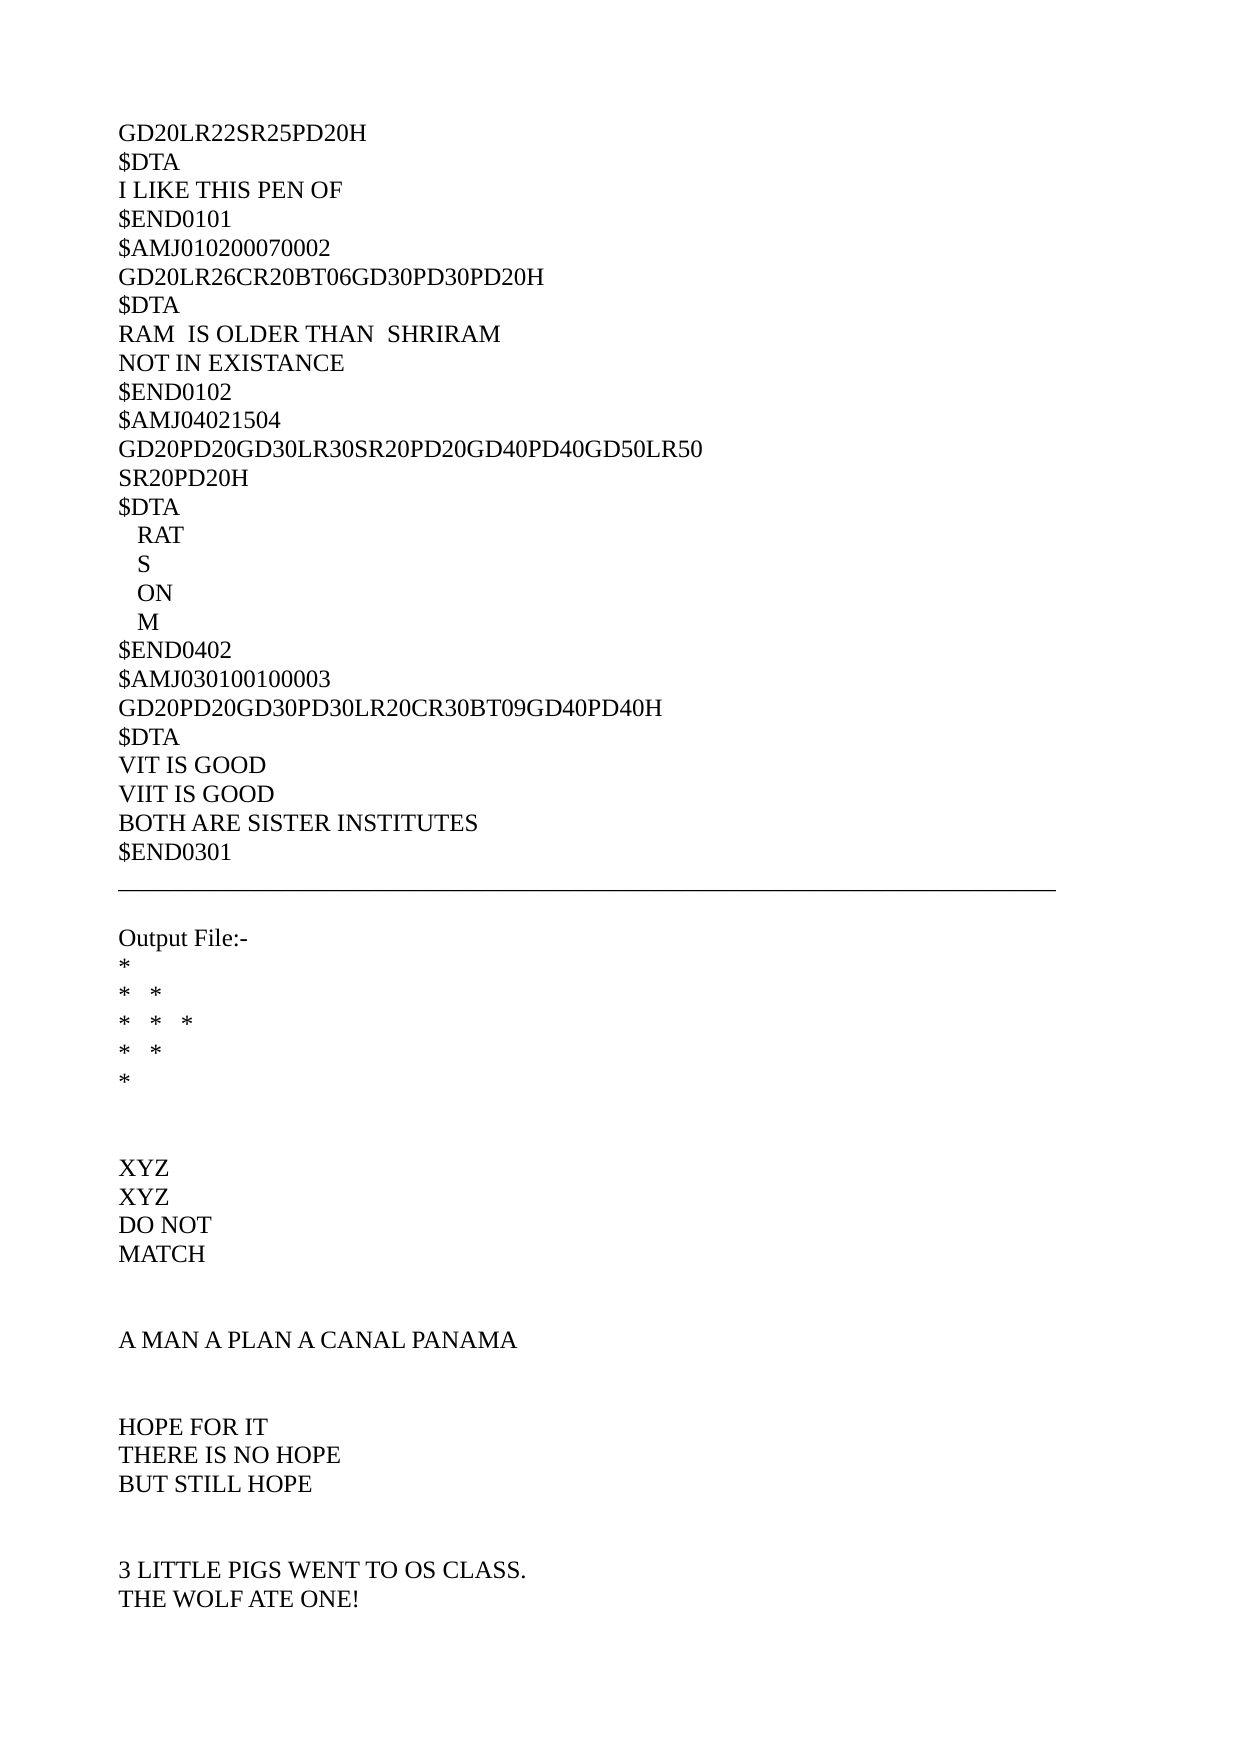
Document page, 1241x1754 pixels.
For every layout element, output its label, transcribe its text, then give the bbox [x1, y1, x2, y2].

text GD20PD20GD30LR30SR20PD20GD40PD40GD50LR50 [118, 434, 1122, 463]
text MATCH [118, 1239, 1122, 1268]
text NOT IN EXISTANCE [118, 348, 1122, 377]
text THERE IS NO HOPE [118, 1441, 1122, 1469]
text 3 LITTLE PIGS WENT TO OS CLASS. [118, 1556, 1122, 1584]
text $END0101 [118, 204, 1122, 233]
text $AMJ04021504 [118, 406, 1122, 434]
text XYZ [118, 1182, 1122, 1211]
text $DTA [118, 722, 1122, 751]
text ON [118, 578, 1122, 607]
text * * [118, 1038, 1122, 1067]
text $AMJ030100100003 [118, 664, 1122, 693]
text THE WOLF ATE ONE! [118, 1584, 1122, 1613]
text SR20PD20H [118, 463, 1122, 492]
text RAT [118, 521, 1122, 549]
text VIT IS GOOD [118, 751, 1122, 779]
text BOTH ARE SISTER INSTITUTES [118, 808, 1122, 837]
text I LIKE THIS PEN OF [118, 176, 1122, 204]
text * [118, 952, 1122, 981]
text $DTA [118, 147, 1122, 176]
text $END0301 [118, 837, 1122, 866]
text * * [118, 981, 1122, 1009]
text VIIT IS GOOD [118, 779, 1122, 808]
text S [118, 549, 1122, 578]
text $DTA [118, 492, 1122, 521]
text * * * [118, 1009, 1122, 1038]
text $AMJ010200070002 [118, 233, 1122, 262]
text GD20PD20GD30PD30LR20CR30BT09GD40PD40H [118, 693, 1122, 722]
text XYZ [118, 1153, 1122, 1182]
text GD20LR26CR20BT06GD30PD30PD20H [118, 262, 1122, 291]
text * [118, 1067, 1122, 1096]
text HOPE FOR IT [118, 1412, 1122, 1441]
text RAM IS OLDER THAN SHRIRAM [118, 319, 1122, 348]
text A MAN A PLAN A CANAL PANAMA [118, 1326, 1122, 1354]
text DO NOT [118, 1211, 1122, 1239]
text ___________________________________________________________________________ [118, 866, 1122, 894]
text M [118, 607, 1122, 636]
text BUT STILL HOPE [118, 1469, 1122, 1498]
text $DTA [118, 291, 1122, 319]
text $END0102 [118, 377, 1122, 406]
text $END0402 [118, 636, 1122, 664]
text Output File:- [118, 923, 1122, 952]
text GD20LR22SR25PD20H [118, 118, 1122, 147]
